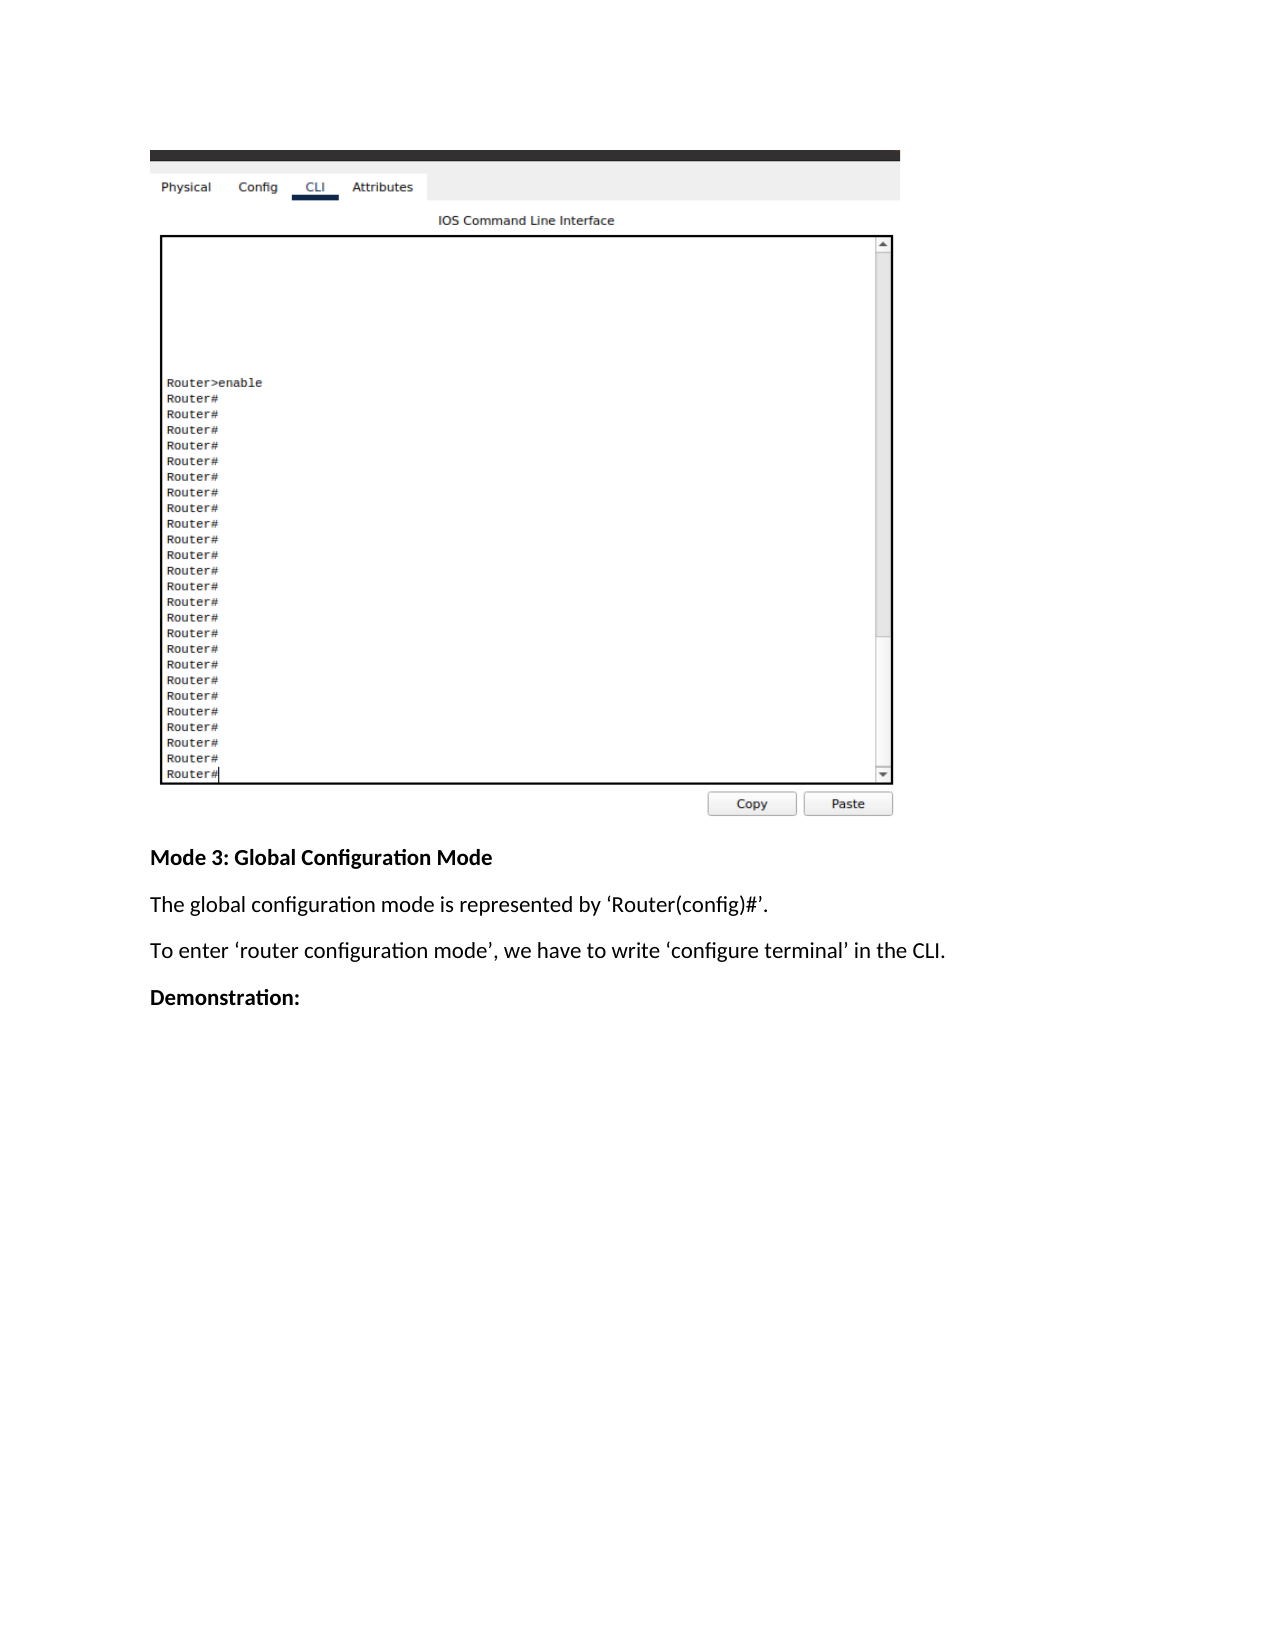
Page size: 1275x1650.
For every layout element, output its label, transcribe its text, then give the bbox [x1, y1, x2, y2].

text To enter ‘router configuration mode’, we have to write ‘configure terminal’ in the CLI. [150, 937, 1125, 965]
text The global configuration mode is represented by ‘Router(config)#’. [150, 890, 1125, 918]
picture [150, 150, 901, 825]
text Mode 3: Global Configuration Mode [150, 843, 1125, 872]
text Demonstration: [150, 983, 1125, 1011]
